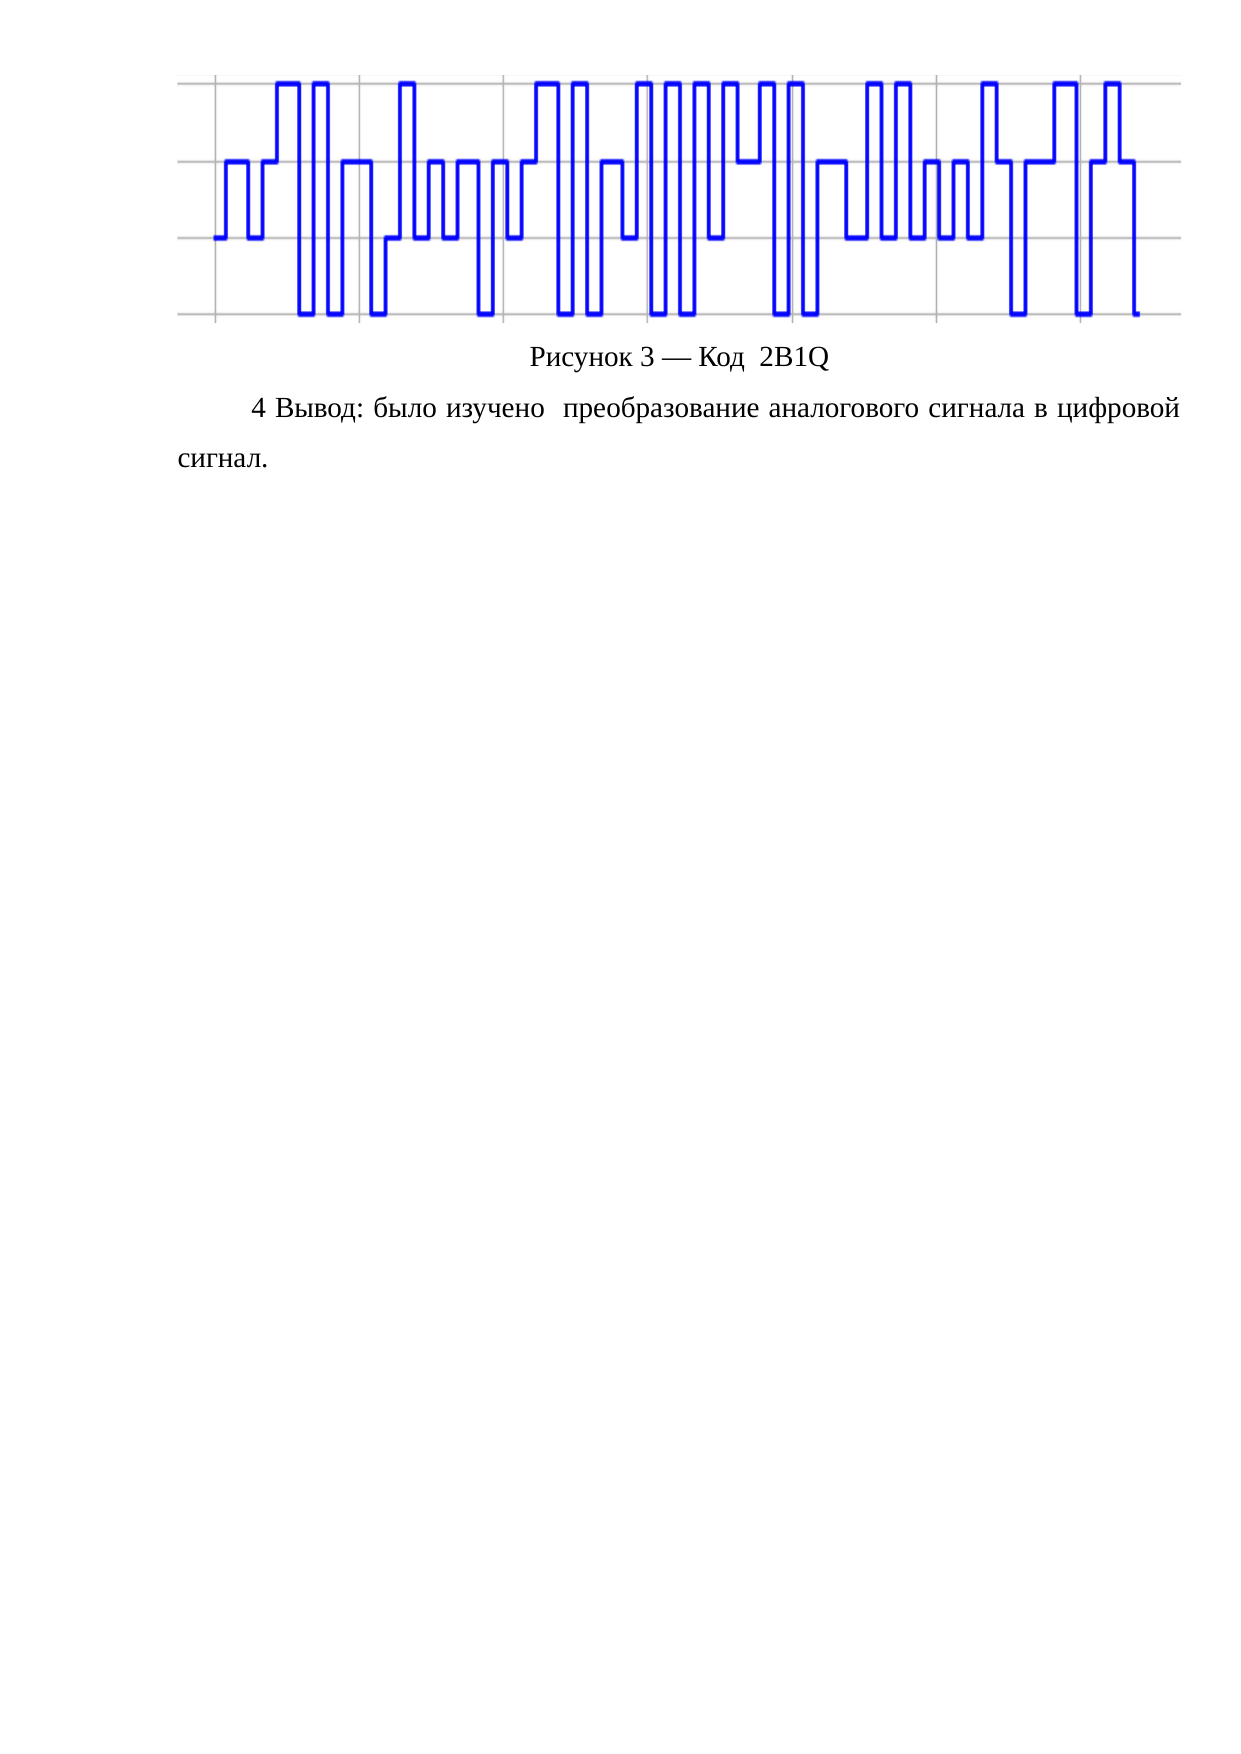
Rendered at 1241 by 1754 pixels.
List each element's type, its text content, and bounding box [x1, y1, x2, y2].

text 4 Вывод: было изучено преобразование аналогового сигнала в цифровой сигнал. [177, 390, 1181, 474]
text Рисунок 3 — Код 2B1Q [177, 323, 1181, 373]
picture [177, 75, 1182, 323]
